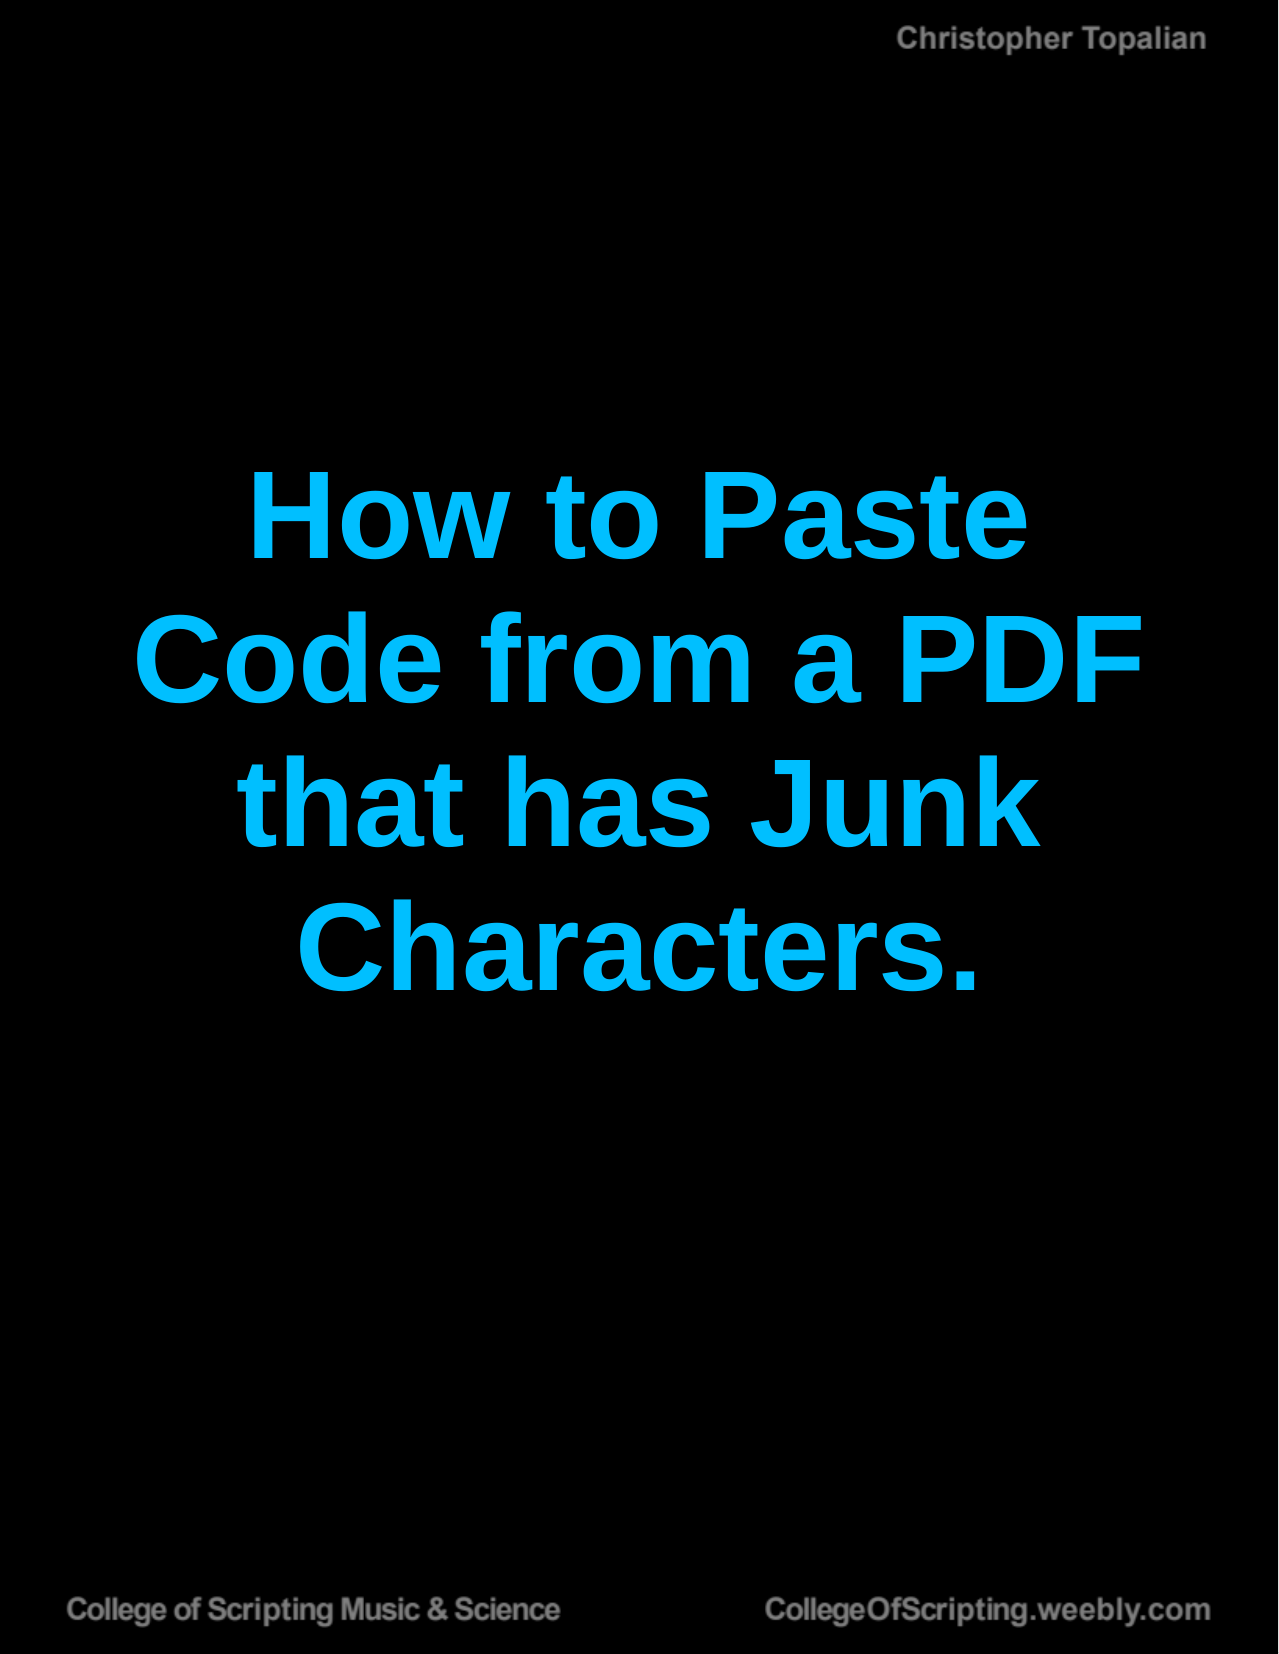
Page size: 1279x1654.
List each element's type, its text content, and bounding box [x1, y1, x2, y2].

text How to Paste Code from a PDF [75, 442, 1203, 729]
text that has Junk Characters. [75, 729, 1203, 1017]
